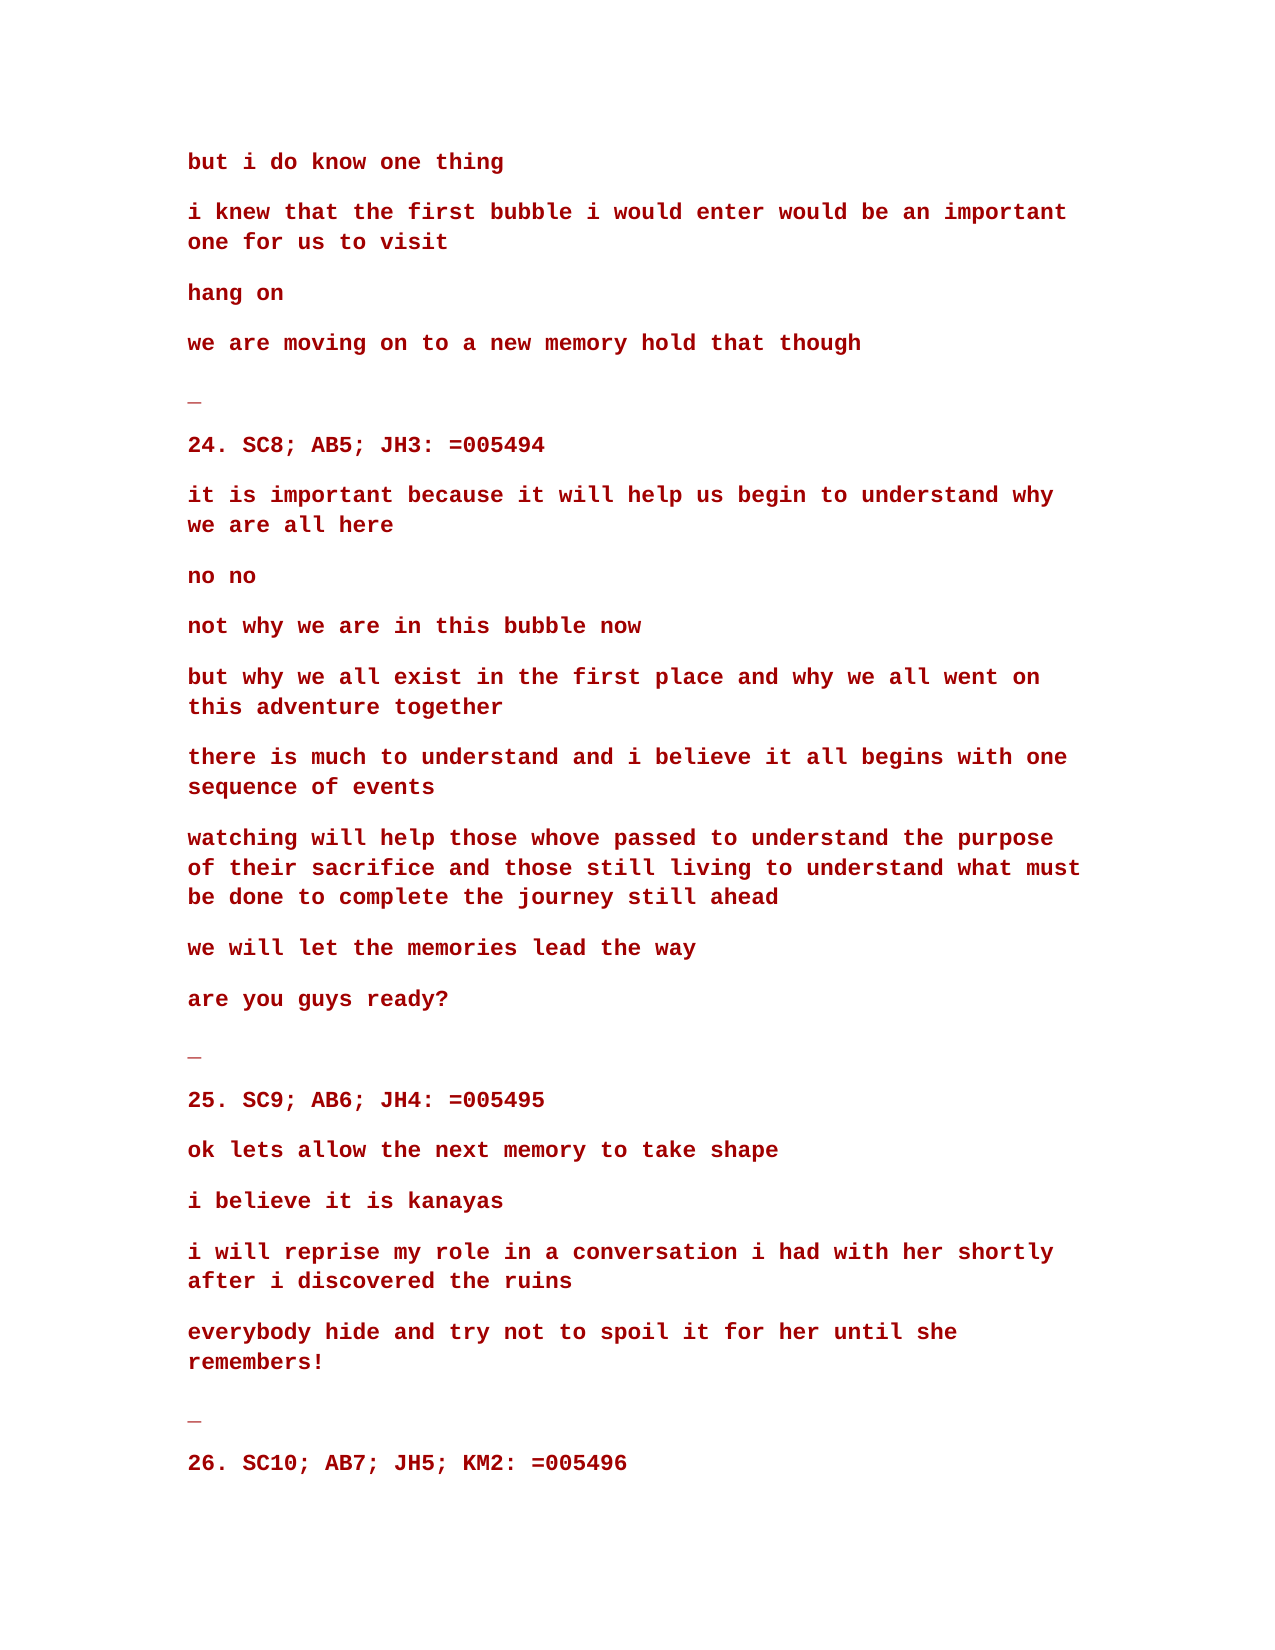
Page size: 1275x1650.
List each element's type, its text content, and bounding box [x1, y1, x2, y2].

text _ [187, 382, 1087, 408]
text not why we are in this bubble now [187, 614, 1087, 641]
text 26. SC10; AB7; JH5; KM2: =005496 [187, 1451, 1087, 1477]
text 24. SC8; AB5; JH3: =005494 [187, 433, 1087, 459]
text we are moving on to a new memory hold that though [187, 332, 1087, 358]
text it is important because it will help us begin to understand why we are all here [187, 483, 1087, 539]
text but i do know one thing [187, 150, 1087, 176]
text 25. SC9; AB6; JH4: =005495 [187, 1088, 1087, 1114]
text ok lets allow the next memory to take shape [187, 1139, 1087, 1165]
text i will reprise my role in a conversation i had with her shortly after i discovered the ruins [187, 1240, 1087, 1296]
text there is much to understand and i believe it all begins with one sequence of events [187, 746, 1087, 801]
text are you guys ready? [187, 987, 1087, 1013]
text hang on [187, 281, 1087, 307]
text i knew that the first bubble i would enter would be an important one for us to visit [187, 201, 1087, 256]
text i believe it is kanayas [187, 1189, 1087, 1215]
text _ [187, 1037, 1087, 1063]
text everybody hide and try not to spoil it for her until she remembers! [187, 1320, 1087, 1376]
text but why we all exist in the first place and why we all went on this adventure together [187, 665, 1087, 721]
text _ [187, 1401, 1087, 1427]
text we will let the memories lead the way [187, 936, 1087, 962]
text no no [187, 564, 1087, 590]
text watching will help those whove passed to understand the purpose of their sacrifice and those still living to understand what must be done to complete the journey still ahead [187, 826, 1087, 912]
